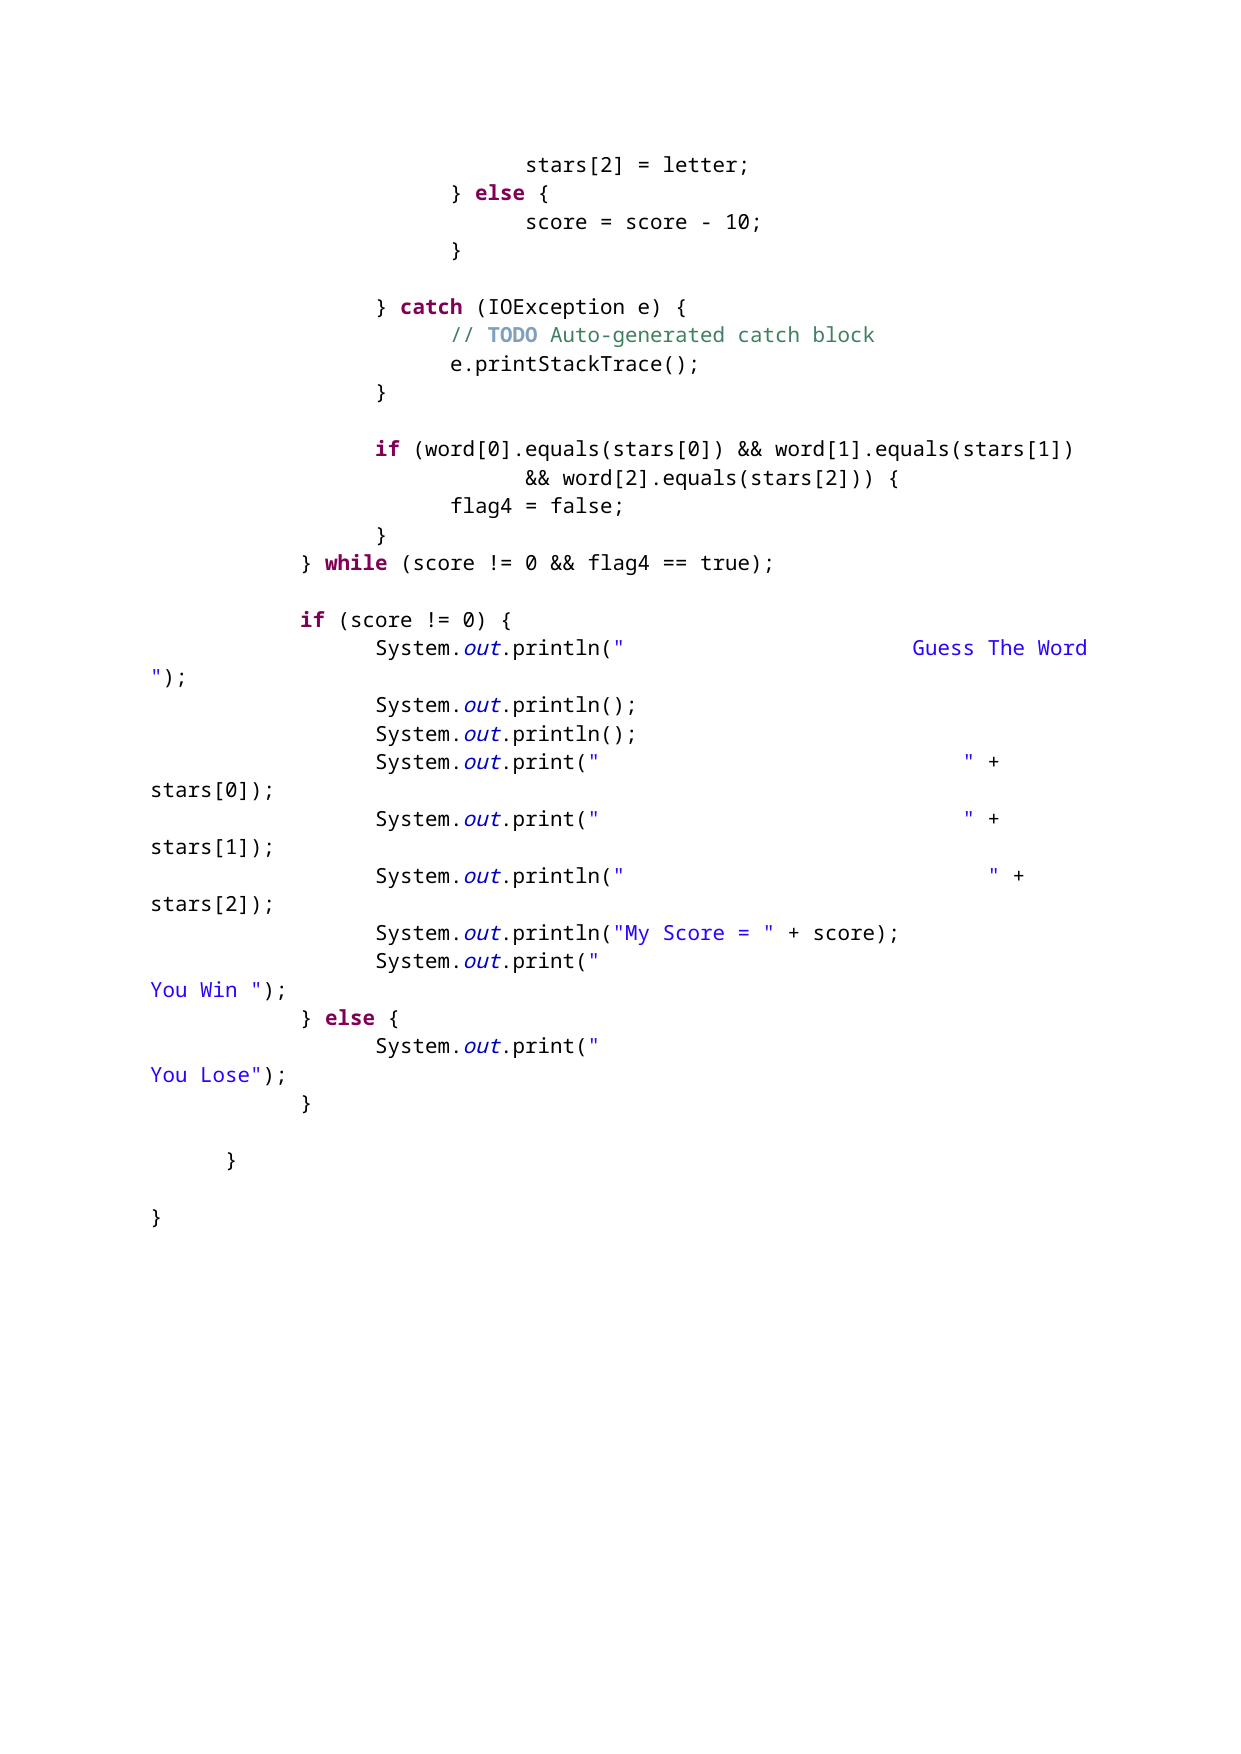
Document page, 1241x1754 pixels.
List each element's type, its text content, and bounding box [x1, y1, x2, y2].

text } [150, 1145, 1090, 1174]
text System.out.print(" You Win "); [150, 946, 1090, 1003]
text } else { [150, 1003, 1090, 1032]
text System.out.print(" " + stars[1]); [150, 804, 1090, 861]
text score = score - 10; [150, 207, 1090, 235]
text System.out.println(); [150, 719, 1090, 747]
text System.out.print(" " + stars[0]); [150, 747, 1090, 804]
text stars[2] = letter; [150, 150, 1090, 178]
text System.out.println(); [150, 690, 1090, 719]
text flag4 = false; [150, 491, 1090, 520]
text if (word[0].equals(stars[0]) && word[1].equals(stars[1]) [150, 434, 1090, 463]
text } [150, 235, 1090, 264]
text } else { [150, 178, 1090, 207]
text } [150, 377, 1090, 406]
text } while (score != 0 && flag4 == true); [150, 548, 1090, 577]
text && word[2].equals(stars[2])) { [150, 463, 1090, 491]
text System.out.print(" You Lose"); [150, 1032, 1090, 1088]
text } [150, 1088, 1090, 1117]
text } [150, 520, 1090, 548]
text if (score != 0) { [150, 605, 1090, 633]
text // TODO Auto-generated catch block [150, 321, 1090, 349]
text System.out.println(" Guess The Word "); [150, 633, 1090, 690]
text } [150, 1202, 1090, 1231]
text System.out.println(" " + stars[2]); [150, 861, 1090, 918]
text } catch (IOException e) { [150, 292, 1090, 321]
text System.out.println("My Score = " + score); [150, 918, 1090, 946]
text e.printStackTrace(); [150, 349, 1090, 377]
